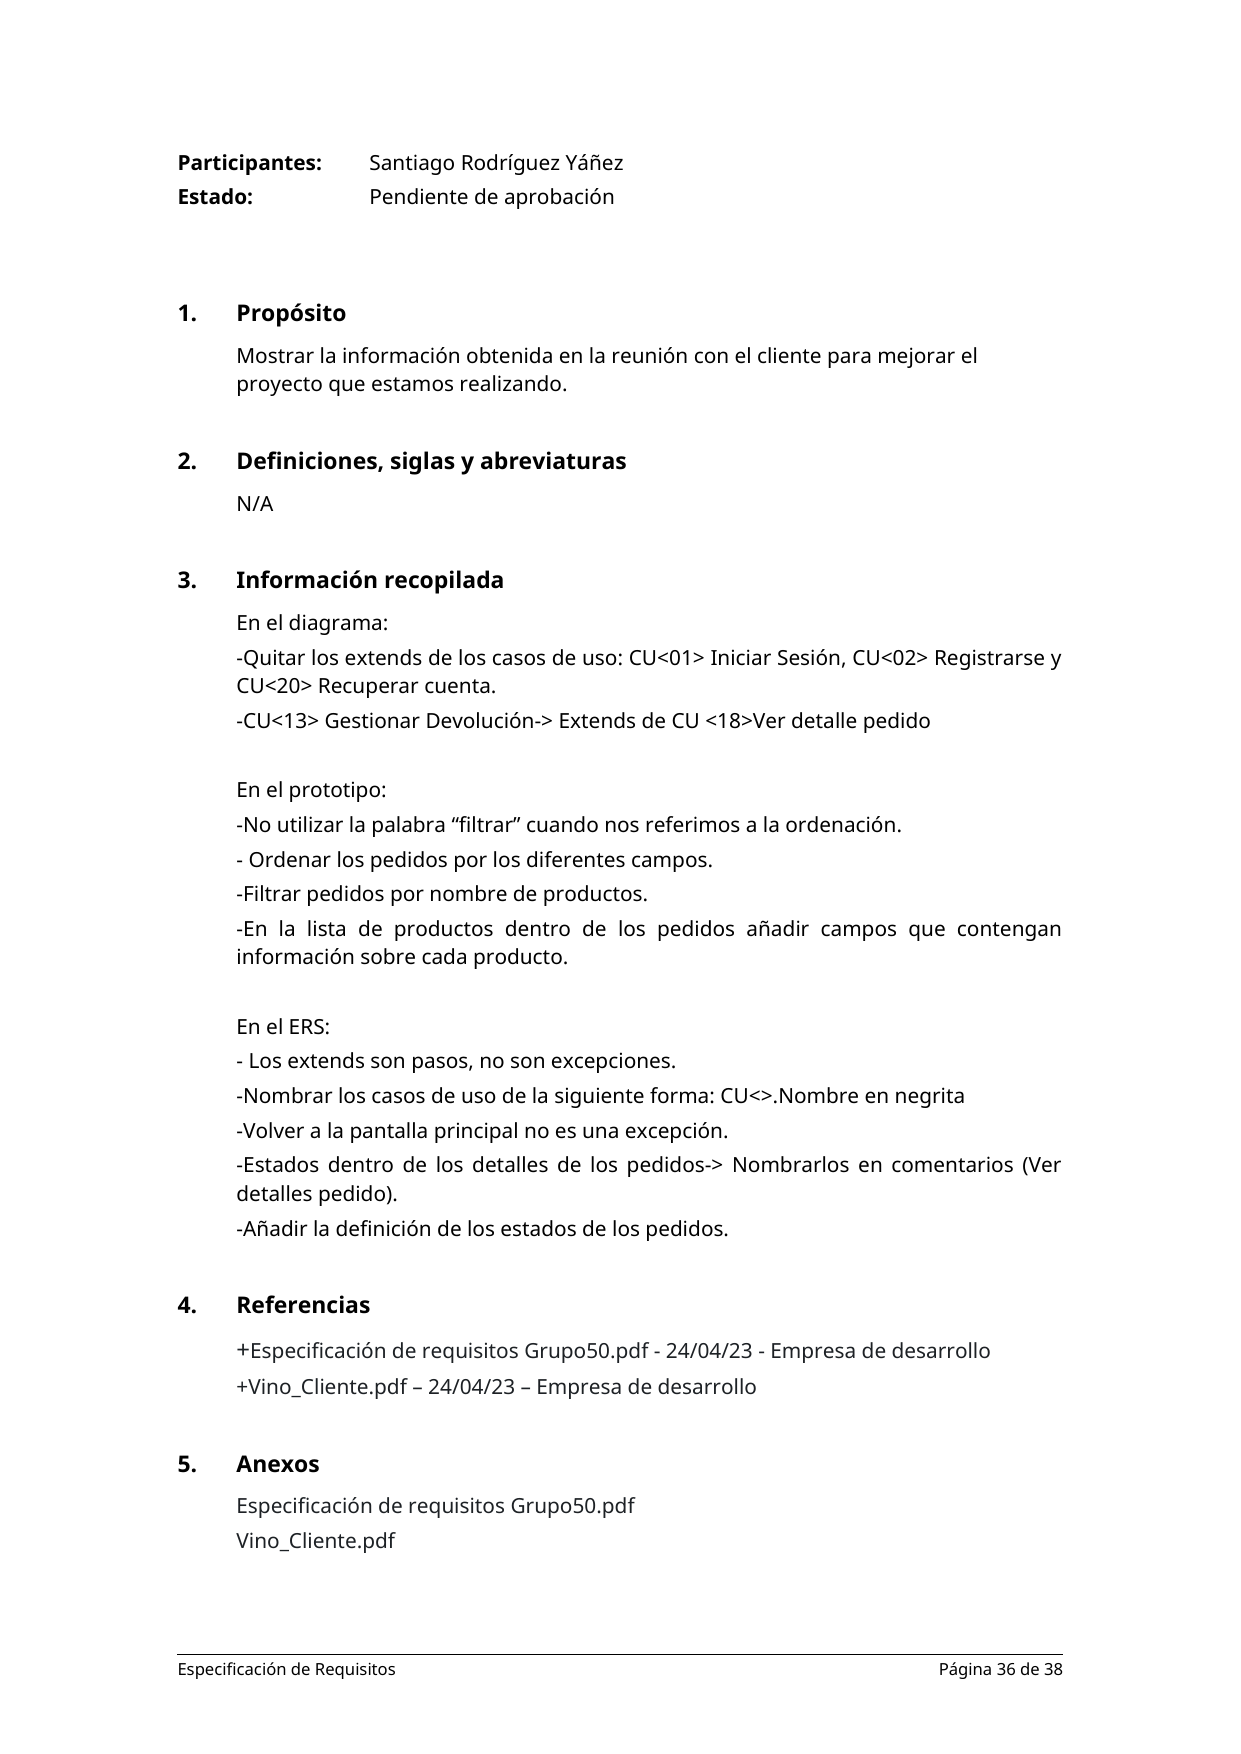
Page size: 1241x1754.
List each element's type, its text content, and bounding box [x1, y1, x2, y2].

text -Nombrar los casos de uso de la siguiente forma: CU<>.Nombre en negrita [236, 1081, 1063, 1110]
text -Quitar los extends de los casos de uso: CU<01> Iniciar Sesión, CU<02> Registrarse y CU<20> Recuperar cuenta. [236, 643, 1063, 700]
text Especificación de requisitos Grupo50.pdf [236, 1491, 1063, 1520]
text +Vino_Cliente.pdf – 24/04/23 – Empresa de desarrollo [236, 1372, 1063, 1400]
subtitle Anexos [177, 1448, 1063, 1479]
text Estado: Pendiente de aprobación [177, 182, 1063, 211]
text -Añadir la definición de los estados de los pedidos. [236, 1214, 1063, 1242]
text N/A [236, 489, 1063, 517]
text Participantes: Santiago Rodríguez Yáñez [177, 148, 1063, 176]
subtitle Definiciones, siglas y abreviaturas [177, 445, 1063, 476]
text -Estados dentro de los detalles de los pedidos-> Nombrarlos en comentarios (Ver detalles pedido). [236, 1151, 1063, 1207]
text -Volver a la pantalla principal no es una excepción. [236, 1116, 1063, 1144]
text -En la lista de productos dentro de los pedidos añadir campos que contengan información sobre cada producto. [236, 914, 1063, 971]
subtitle Referencias [177, 1289, 1063, 1321]
subtitle Propósito [177, 297, 1063, 328]
text -CU<13> Gestionar Devolución-> Extends de CU <18>Ver detalle pedido [236, 706, 1063, 734]
text En el ERS: [236, 1012, 1063, 1040]
text Vino_Cliente.pdf [236, 1526, 1063, 1554]
text +Especificación de requisitos Grupo50.pdf - 24/04/23 - Empresa de desarrollo [236, 1333, 1063, 1366]
text En el diagrama: [236, 608, 1063, 637]
text -No utilizar la palabra “filtrar” cuando nos referimos a la ordenación. [236, 810, 1063, 838]
text -Filtrar pedidos por nombre de productos. [236, 879, 1063, 908]
text - Ordenar los pedidos por los diferentes campos. [236, 845, 1063, 873]
subtitle Información recopilada [177, 564, 1063, 596]
text - Los extends son pasos, no son excepciones. [236, 1047, 1063, 1075]
text Mostrar la información obtenida en la reunión con el cliente para mejorar el proyecto que estamos realizando. [236, 341, 1063, 398]
text En el prototipo: [236, 775, 1063, 804]
